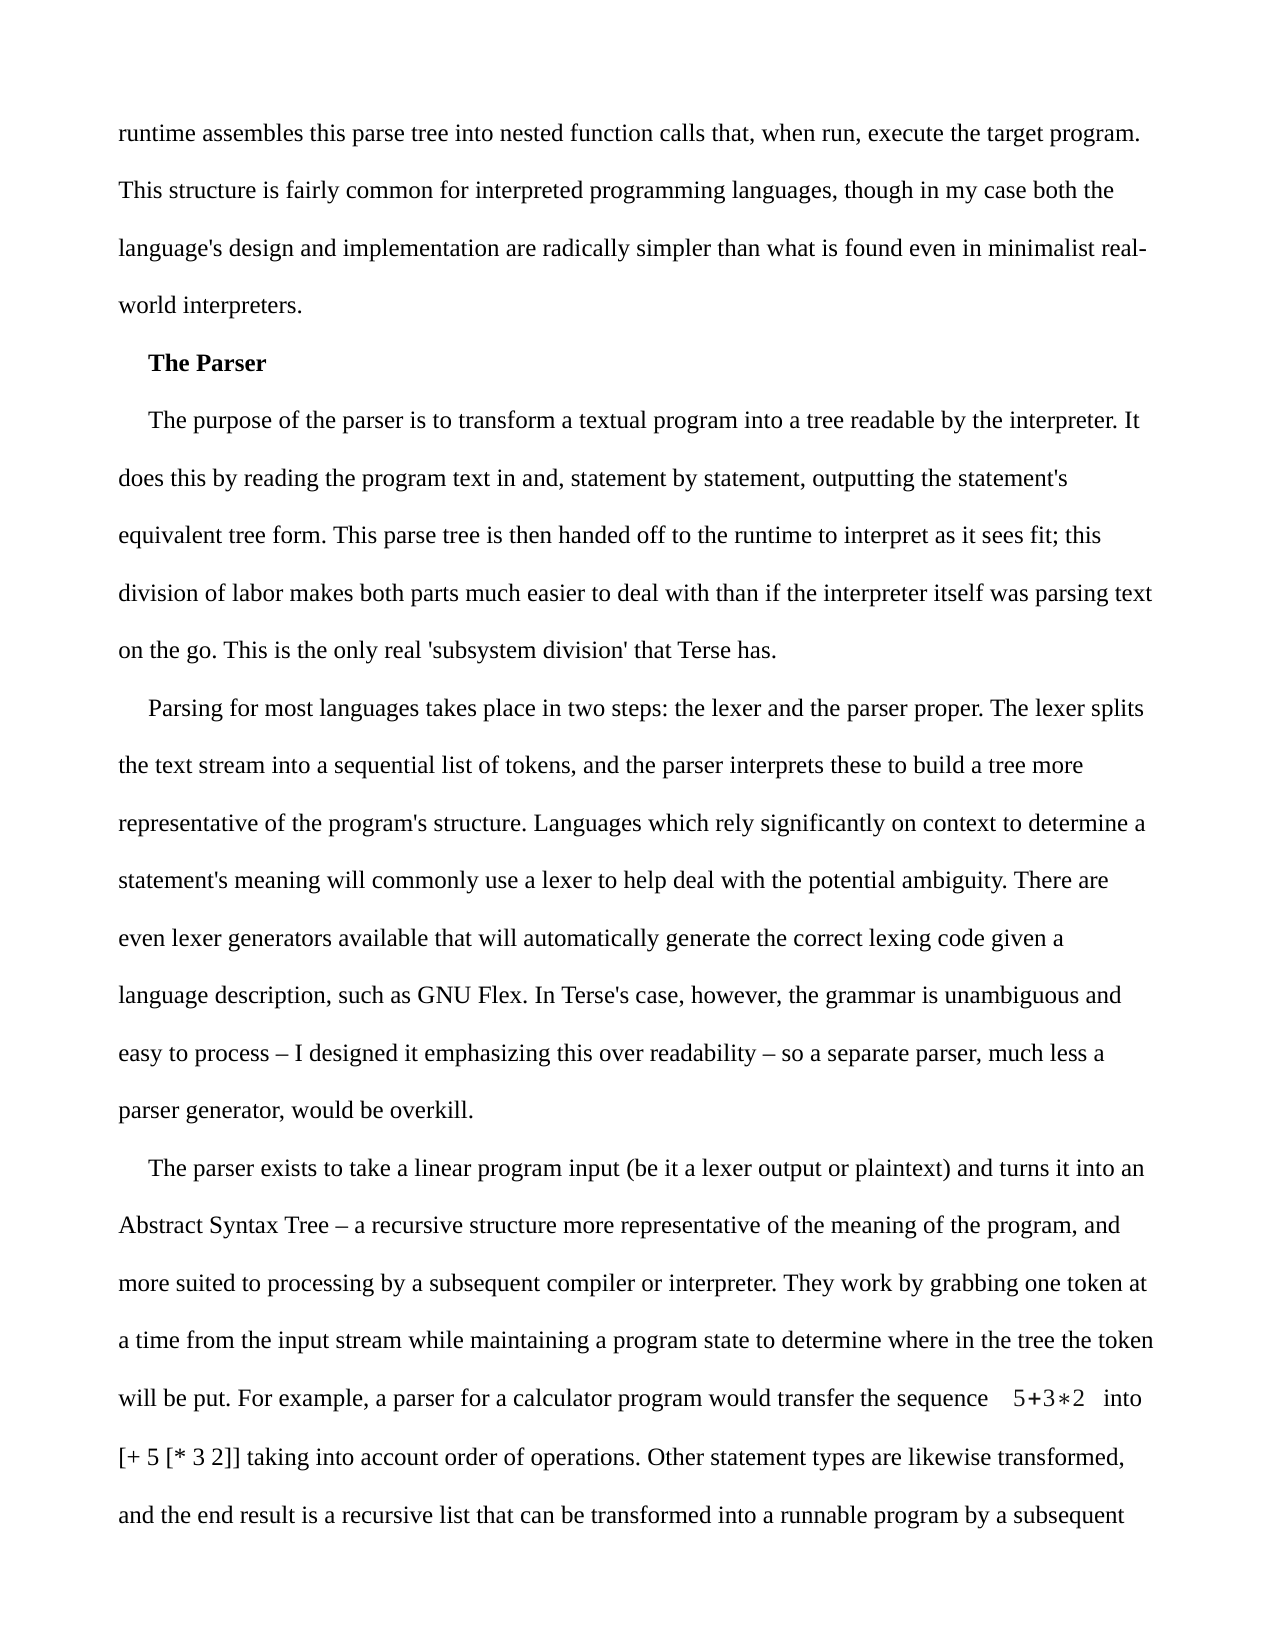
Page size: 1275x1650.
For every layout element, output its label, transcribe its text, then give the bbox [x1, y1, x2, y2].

text The purpose of the parser is to transform a textual program into a tree readable by the interpreter. It does this by reading the program text in and, statement by statement, outputting the statement's equivalent tree form. This parse tree is then handed off to the runtime to interpret as it sees fit; this division of labor makes both parts much easier to deal with than if the interpreter itself was parsing text on the go. This is the only real 'subsystem division' that Terse has. [118, 406, 1157, 664]
text The Parser [118, 348, 1157, 377]
text Parsing for most languages takes place in two steps: the lexer and the parser proper. The lexer splits the text stream into a sequential list of tokens, and the parser interprets these to build a tree more representative of the program's structure. Languages which rely significantly on context to determine a statement's meaning will commonly use a lexer to help deal with the potential ambiguity. There are even lexer generators available that will automatically generate the correct lexing code given a language description, such as GNU Flex. In Terse's case, however, the grammar is unambiguous and easy to process – I designed it emphasizing this over readability – so a separate parser, much less a parser generator, would be overkill. [118, 693, 1157, 1124]
text The parser exists to take a linear program input (be it a lexer output or plaintext) and turns it into an Abstract Syntax Tree – a recursive structure more representative of the meaning of the program, and more suited to processing by a subsequent compiler or interpreter. They work by grabbing one token at a time from the input stream while maintaining a program state to determine where in the tree the token will be put. For example, a parser for a calculator program would transfer the sequence into [+ 5 [* 3 2]] taking into account order of operations. Other statement types are likewise transformed, and the end result is a recursive list that can be transformed into a runnable program by a subsequent [118, 1153, 1157, 1528]
text runtime assembles this parse tree into nested function calls that, when run, execute the target program. This structure is fairly common for interpreted programming languages, though in my case both the language's design and implementation are radically simpler than what is found even in minimalist real-world interpreters. [118, 118, 1157, 319]
